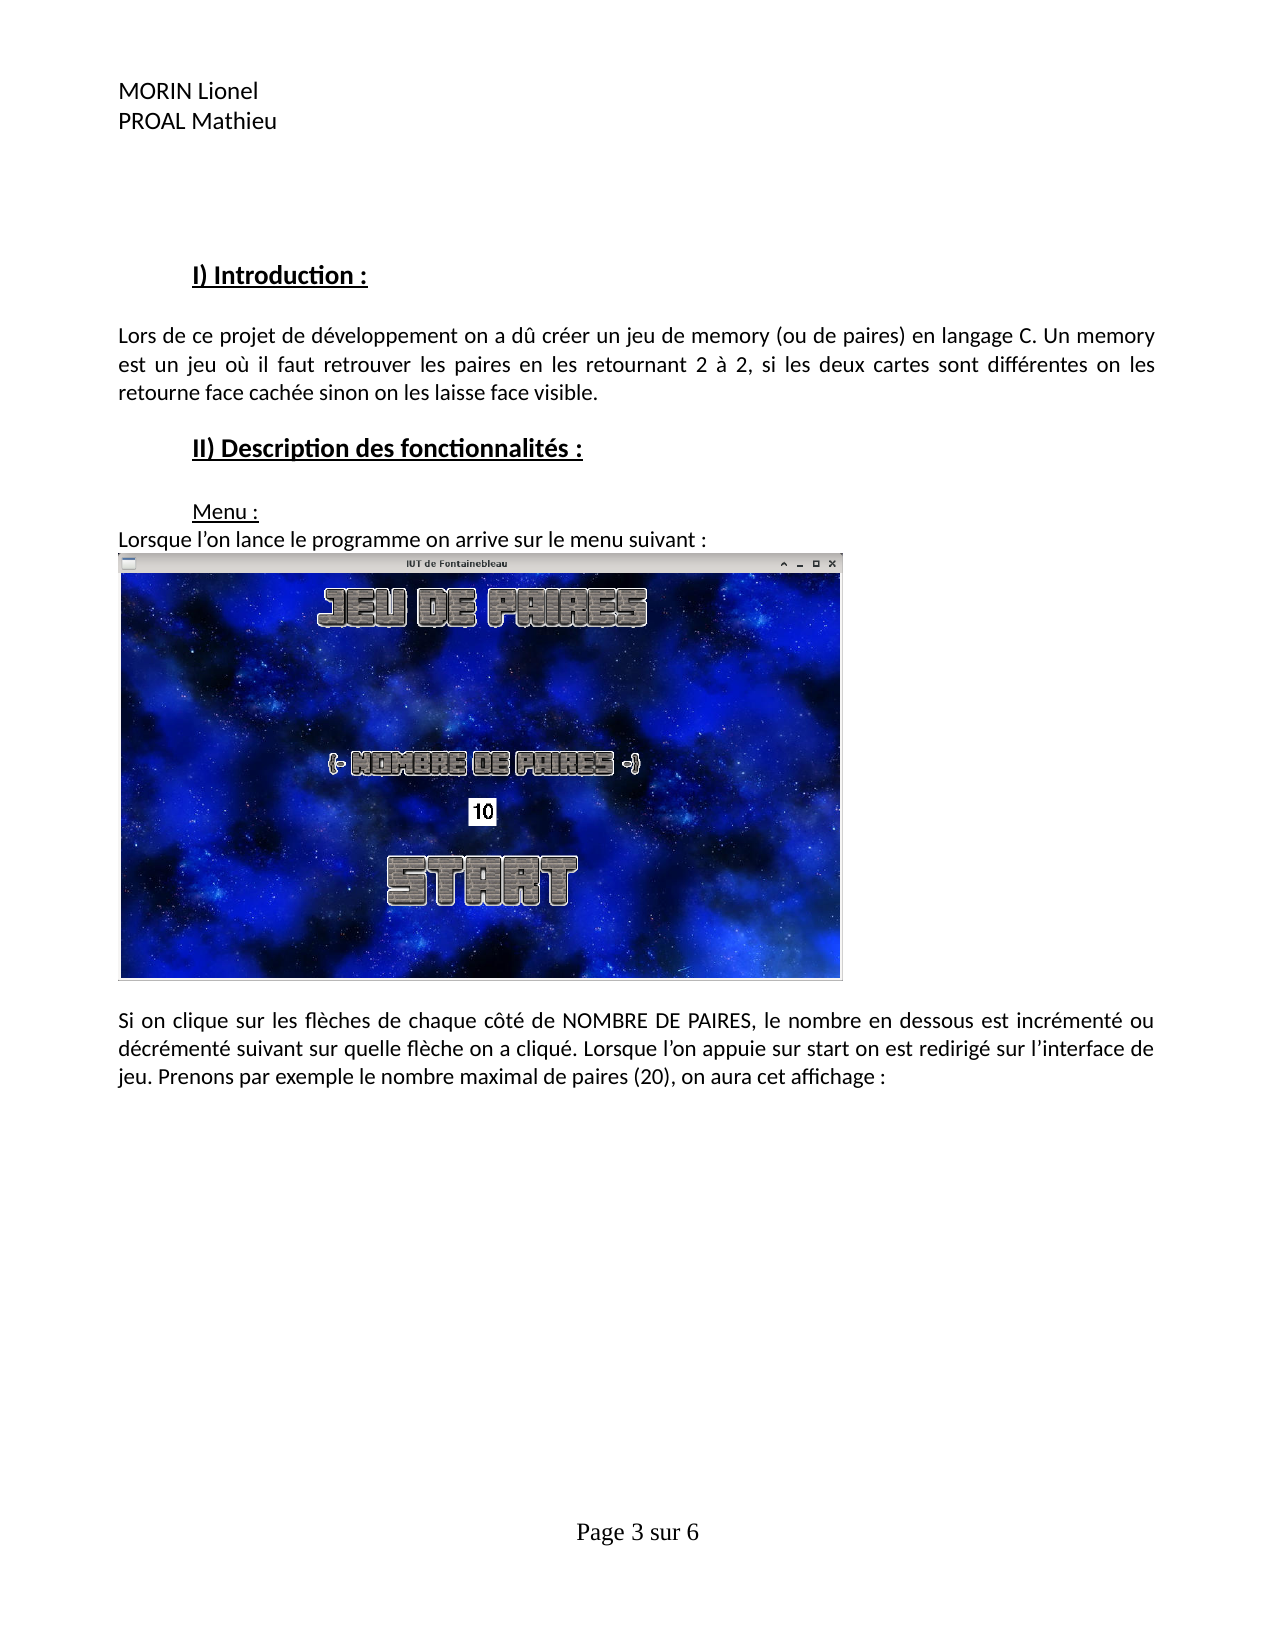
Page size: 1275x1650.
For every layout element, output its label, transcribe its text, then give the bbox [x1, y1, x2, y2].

text Si on clique sur les flèches de chaque côté de NOMBRE DE PAIRES, le nombre en dessous est incrémenté ou décrémenté suivant sur quelle flèche on a cliqué. Lorsque l’on appuie sur start on est redirigé sur l’interface de jeu. Prenons par exemple le nombre maximal de paires (20), on aura cet affichage : [118, 1006, 1157, 1090]
text I) Introduction : [118, 258, 1157, 291]
text Lorsque l’on lance le programme on arrive sur le menu suivant : [118, 525, 1157, 553]
text II) Description des fonctionnalités : [118, 431, 1157, 464]
text Lors de ce projet de développement on a dû créer un jeu de memory (ou de paires) en langage C. Un memory est un jeu où il faut retrouver les paires en les retournant 2 à 2, si les deux cartes sont différentes on les retourne face cachée sinon on les laisse face visible. [118, 322, 1157, 406]
text Menu : [118, 497, 1157, 525]
